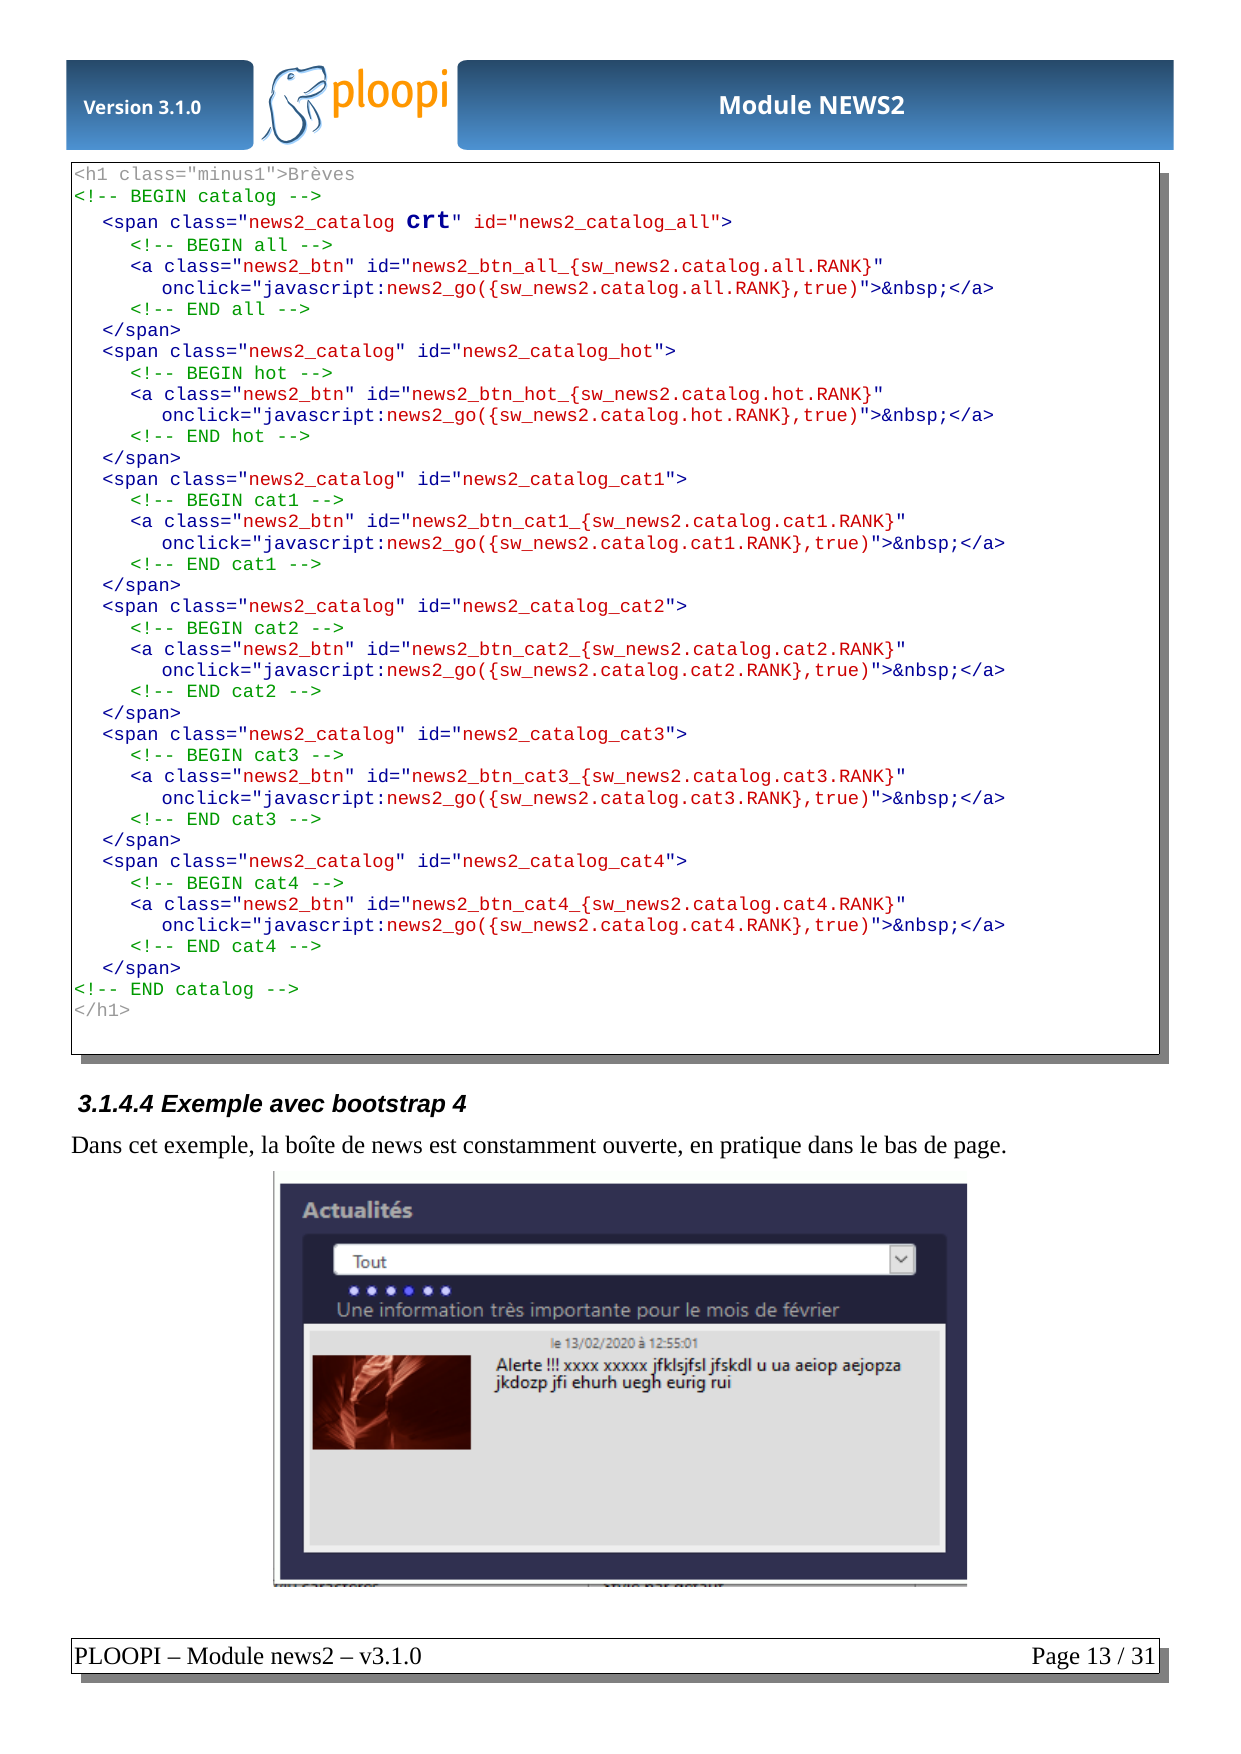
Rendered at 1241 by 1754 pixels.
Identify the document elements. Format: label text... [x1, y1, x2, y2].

text <!-- END hot --> [72, 424, 1159, 446]
text </span> [72, 446, 1159, 467]
text <span class="news2_catalog" id="news2_catalog_cat2"> [72, 594, 1159, 616]
text Dans cet exemple, la boîte de news est constamment ouverte, en pratique dans le bas de page. [71, 1131, 1169, 1159]
text <!-- BEGIN catalog --> [72, 183, 1159, 205]
text <a class="news2_btn" id="news2_btn_hot_{sw_news2.catalog.hot.RANK}" [72, 382, 1159, 403]
text </span> [72, 956, 1159, 977]
text <!-- BEGIN cat4 --> [72, 871, 1159, 892]
text <!-- END cat2 --> [72, 679, 1159, 701]
text <a class="news2_btn" id="news2_btn_all_{sw_news2.catalog.all.RANK}" [72, 254, 1159, 276]
picture [66, 59, 1174, 153]
text <!-- END cat1 --> [72, 552, 1159, 573]
text onclick="javascript:news2_go({sw_news2.catalog.cat1.RANK},true)">&nbsp;</a> [72, 531, 1159, 552]
text <!-- BEGIN cat1 --> [72, 488, 1159, 509]
text <h1 class="minus1">Brèves [72, 163, 1159, 183]
text <!-- BEGIN hot --> [72, 361, 1159, 382]
text <span class="news2_catalog" id="news2_catalog_cat1"> [72, 467, 1159, 488]
text </span> [72, 828, 1159, 849]
text <span class="news2_catalog" id="news2_catalog_cat3"> [72, 722, 1159, 743]
text <a class="news2_btn" id="news2_btn_cat3_{sw_news2.catalog.cat3.RANK}" [72, 764, 1159, 786]
text <a class="news2_btn" id="news2_btn_cat4_{sw_news2.catalog.cat4.RANK}" [72, 892, 1159, 913]
text <span class="news2_catalog crt" id="news2_catalog_all"> [72, 205, 1159, 233]
text onclick="javascript:news2_go({sw_news2.catalog.cat2.RANK},true)">&nbsp;</a> [72, 658, 1159, 679]
text <!-- END cat4 --> [72, 934, 1159, 956]
text </span> [72, 318, 1159, 339]
text <!-- END all --> [72, 297, 1159, 318]
text <a class="news2_btn" id="news2_btn_cat2_{sw_news2.catalog.cat2.RANK}" [72, 637, 1159, 658]
picture [273, 1171, 968, 1587]
text <span class="news2_catalog" id="news2_catalog_cat4"> [72, 849, 1159, 871]
text onclick="javascript:news2_go({sw_news2.catalog.all.RANK},true)">&nbsp;</a> [72, 276, 1159, 297]
text <!-- BEGIN cat3 --> [72, 743, 1159, 764]
text </span> [72, 701, 1159, 722]
text onclick="javascript:news2_go({sw_news2.catalog.cat3.RANK},true)">&nbsp;</a> [72, 786, 1159, 807]
text <!-- BEGIN cat2 --> [72, 616, 1159, 637]
text <!-- END catalog --> [72, 977, 1159, 998]
text <!-- END cat3 --> [72, 807, 1159, 828]
text onclick="javascript:news2_go({sw_news2.catalog.cat4.RANK},true)">&nbsp;</a> [72, 913, 1159, 934]
text onclick="javascript:news2_go({sw_news2.catalog.hot.RANK},true)">&nbsp;</a> [72, 403, 1159, 424]
text <span class="news2_catalog" id="news2_catalog_hot"> [72, 339, 1159, 361]
text </h1> [72, 998, 1159, 1022]
text <!-- BEGIN all --> [72, 233, 1159, 254]
subtitle Exemple avec bootstrap 4 [71, 1089, 1169, 1118]
text </span> [72, 573, 1159, 594]
text <a class="news2_btn" id="news2_btn_cat1_{sw_news2.catalog.cat1.RANK}" [72, 509, 1159, 531]
